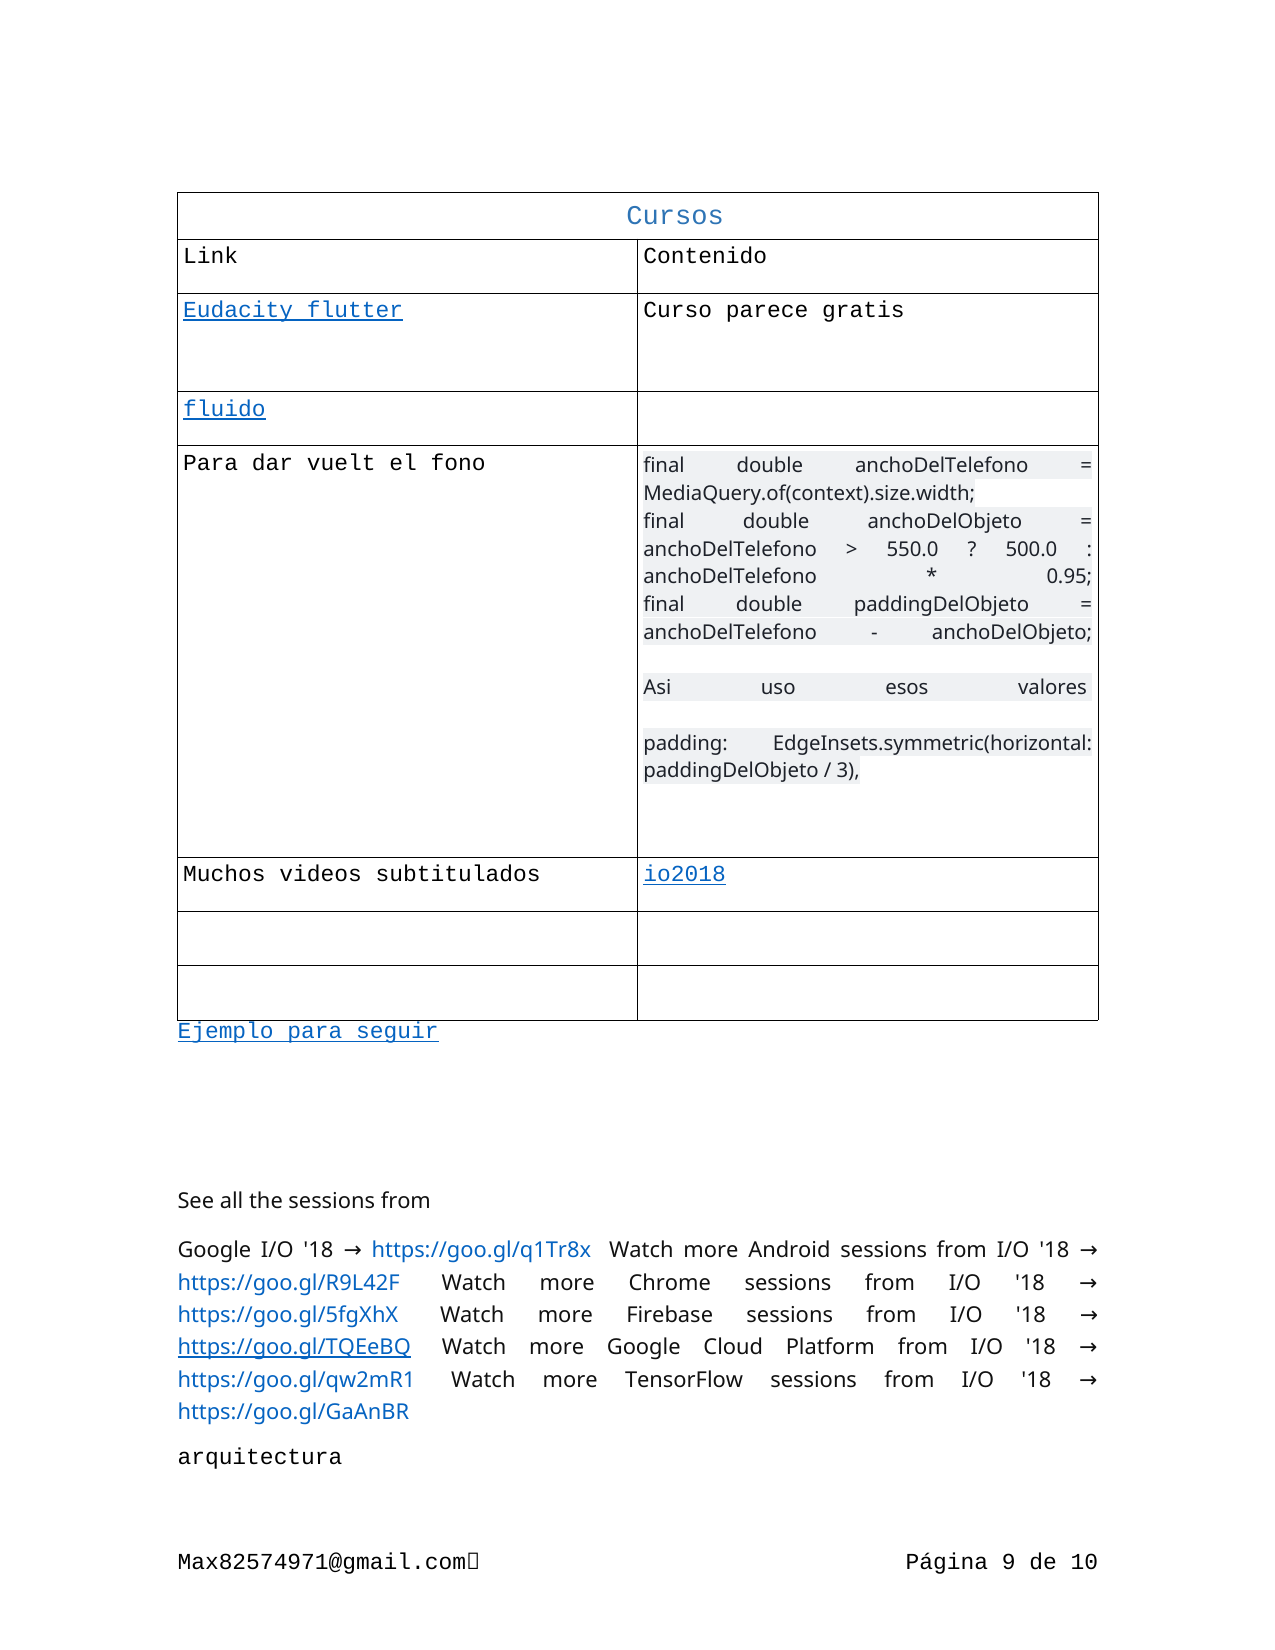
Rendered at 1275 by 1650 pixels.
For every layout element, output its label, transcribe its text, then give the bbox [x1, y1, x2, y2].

text See all the sessions from [177, 1186, 1098, 1215]
table_cell [178, 912, 637, 965]
table_cell final double anchoDelTelefono = MediaQuery.of(context).size.width; final double anchoDelObjeto = anchoDelTelefono > 550.0 ? 500.0 : anchoDelTelefono * 0.95; final double paddingDelObjeto = anchoDelTelefono - anchoDelObjeto; Asi uso esos valores padding: EdgeInsets.symmetric(horizontal: paddingDelObjeto / 3), [638, 446, 1098, 857]
text Ejemplo para seguir [177, 1021, 1098, 1046]
table_cell Eudacity flutter [178, 294, 637, 391]
table_cell Link [178, 240, 637, 293]
table_cell fluido [178, 392, 637, 445]
table_cell Contenido [638, 240, 1098, 293]
table_cell io2018 [638, 858, 1098, 911]
table_cell [178, 966, 637, 1019]
table_cell Curso parece gratis [638, 294, 1098, 391]
table_cell Muchos videos subtitulados [178, 858, 637, 911]
table_cell [638, 392, 1098, 445]
table_cell [638, 912, 1098, 965]
text Google I/O '18 → https://goo.gl/q1Tr8x Watch more Android sessions from I/O '18 → https://goo.gl/R9L42F Watch more Chrome sessions from I/O '18 → https://goo.gl/5fgXhX Watch more Firebase sessions from I/O '18 → https://goo.gl/TQEeBQ Watch more Google Cloud Platform from I/O '18 → https://goo.gl/qw2mR1 Watch more TensorFlow sessions from I/O '18 → https://goo.gl/GaAnBR [177, 1234, 1098, 1426]
table_header Cursos [178, 193, 1098, 238]
table_cell Para dar vuelt el fono [178, 446, 637, 857]
table_cell [638, 966, 1098, 1019]
text arquitectura [177, 1445, 1098, 1471]
